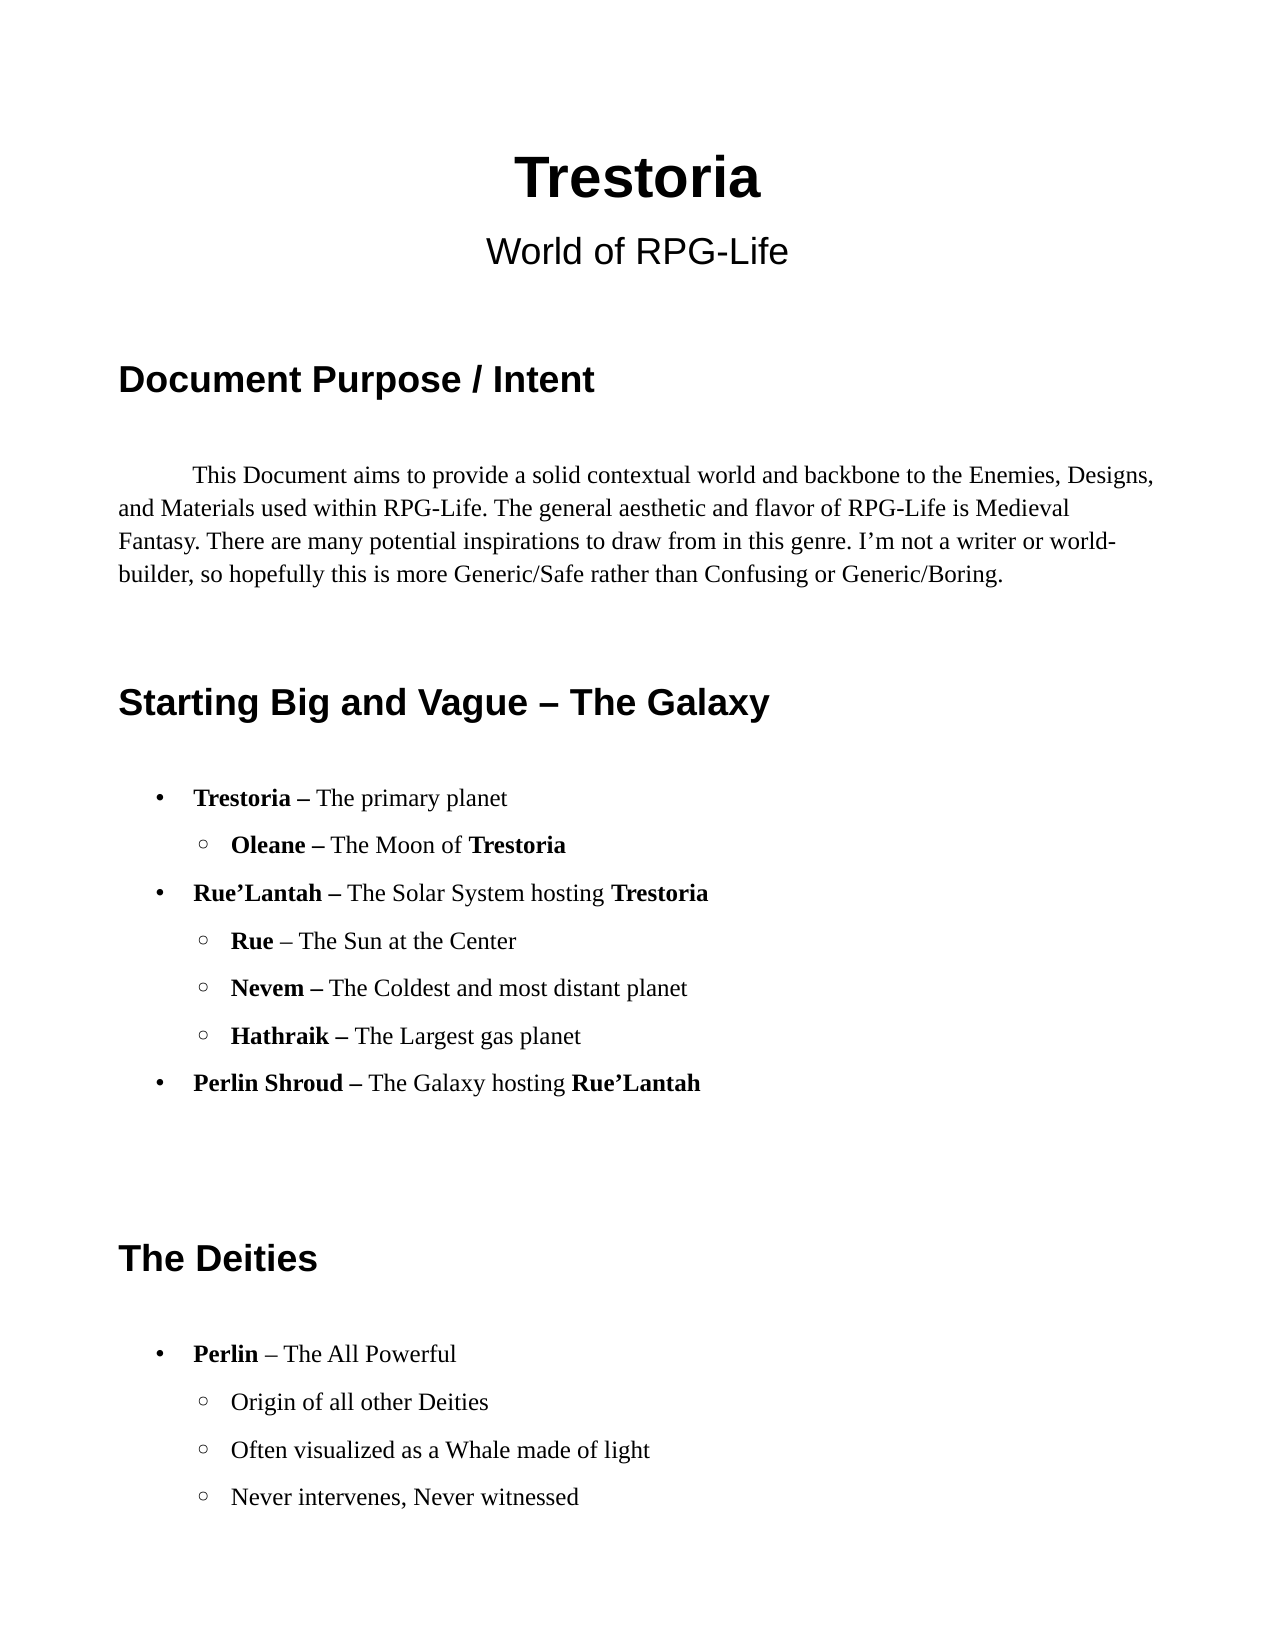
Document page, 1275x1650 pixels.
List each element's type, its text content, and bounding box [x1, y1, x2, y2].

subtitle World of RPG-Life [118, 229, 1157, 272]
list Origin of all other Deities [193, 1387, 1157, 1416]
text This Document aims to provide a solid contextual world and backbone to the Enemies, Designs, and Materials used within RPG-Life. The general aesthetic and flavor of RPG-Life is Medieval Fantasy. There are many potential inspirations to draw from in this genre. I’m not a writer or world-builder, so hopefully this is more Generic/Safe rather than Confusing or Generic/Boring. [118, 460, 1157, 588]
title Trestoria [118, 143, 1157, 210]
list Perlin – The All Powerful [156, 1339, 1157, 1368]
list Rue – The Sun at the Center [193, 926, 1157, 954]
list Rue’Lantah – The Solar System hosting Trestoria [156, 878, 1157, 907]
subtitle Starting Big and Vague – The Galaxy [118, 680, 1157, 723]
list Never intervenes, Never witnessed [193, 1482, 1157, 1511]
list Often visualized as a Whale made of light [193, 1435, 1157, 1463]
list Hathraik – The Largest gas planet [193, 1021, 1157, 1050]
list Oleane – The Moon of Trestoria [193, 831, 1157, 859]
subtitle Document Purpose / Intent [118, 357, 1157, 400]
list Nevem – The Coldest and most distant planet [193, 973, 1157, 1002]
list Perlin Shroud – The Galaxy hosting Rue’Lantah [156, 1068, 1157, 1097]
list Trestoria – The primary planet [156, 783, 1157, 812]
subtitle The Deities [118, 1236, 1157, 1279]
